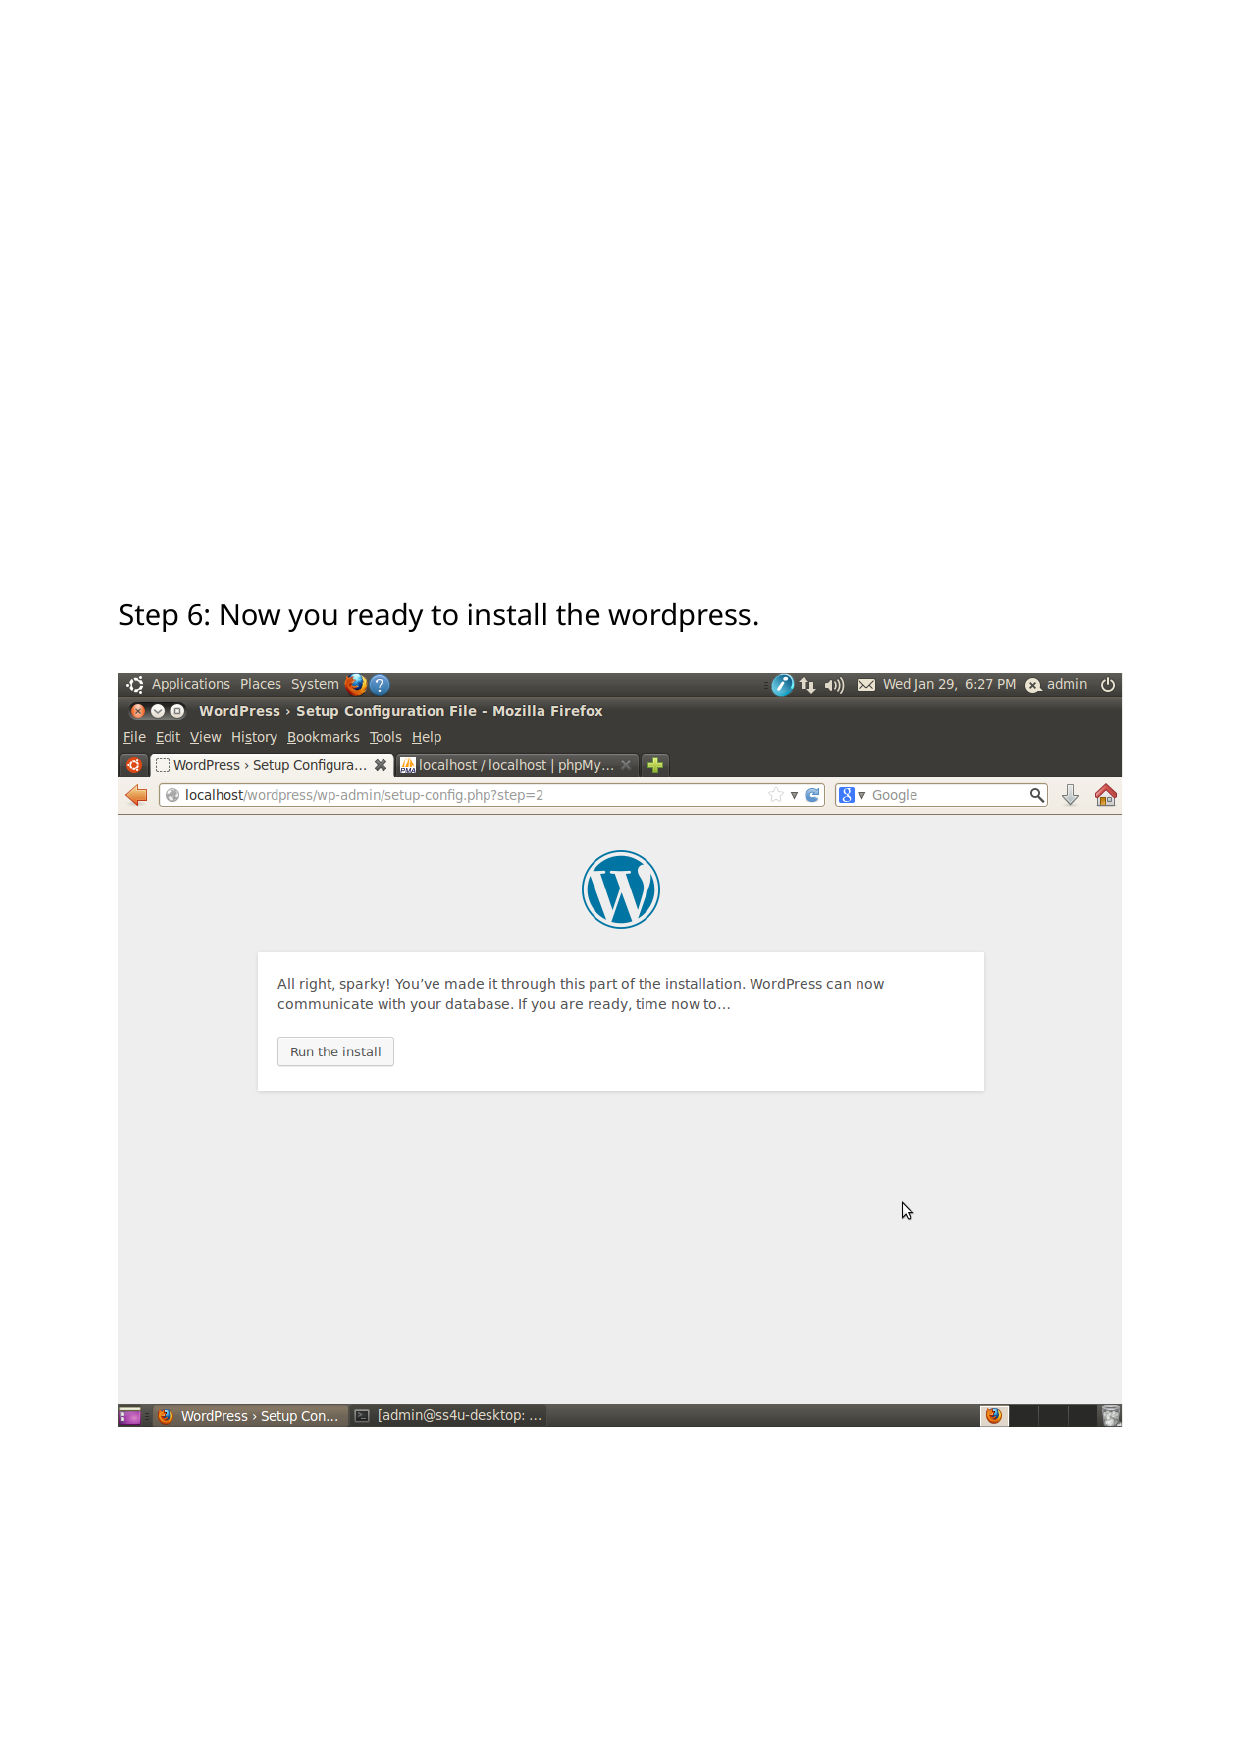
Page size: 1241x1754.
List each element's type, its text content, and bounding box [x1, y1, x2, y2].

text Step 6: Now you ready to install the wordpress. [118, 594, 1122, 634]
picture [118, 673, 1123, 1427]
